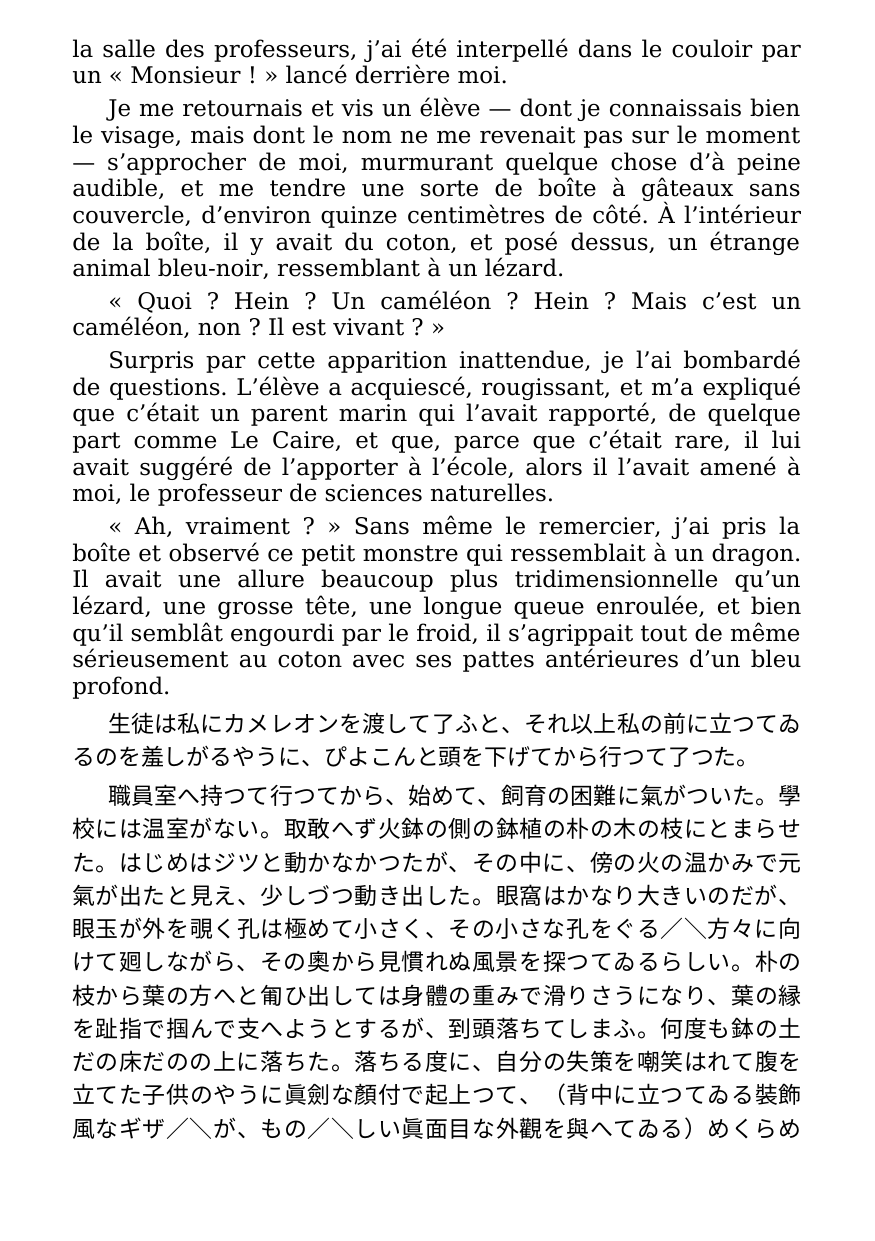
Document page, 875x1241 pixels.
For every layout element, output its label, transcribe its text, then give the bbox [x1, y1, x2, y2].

text Surpris par cette apparition inattendue, je l’ai bombardé de questions. L’élève a acquiescé, rougissant, et m’a expliqué que c’était un parent marin qui l’avait rapporté, de quelque part comme Le Caire, et que, parce que c’était rare, il lui avait suggéré de l’apporter à l’école, alors il l’avait amené à moi, le professeur de sciences naturelles. [72, 347, 802, 507]
text 職員室へ持つて行つてから、始めて、飼育の困難に氣がついた。學校には温室がない。取敢へず火鉢の側の鉢植の朴の木の枝にとまらせた。はじめはジツと動かなかつたが、その中に、傍の火の温かみで元氣が出たと見え、少しづつ動き出した。眼窩はかなり大きいのだが、眼玉が外を覗く孔は極めて小さく、その小さな孔をぐる／＼方々に向けて𢌞しながら、その奧から見慣れぬ風景を探つてゐるらしい。朴の枝から葉の方へと匍ひ出しては身體の重みで滑りさうになり、葉の縁を趾指で掴んで支へようとするが、到頭落ちてしまふ。何度も鉢の土だの床だのの上に落ちた。落ちる度に、自分の失策を嘲笑はれて腹を立てた子供のやうに眞劍な顏付で起上つて、（背中に立つてゐる裝飾風なギザ／＼が、もの／＼しい眞面目な外觀を與へてゐる）めくらめ [72, 778, 802, 1144]
text « Ah, vraiment ? » Sans même le remercier, j’ai pris la boîte et observé ce petit monstre qui ressemblait à un dragon. Il avait une allure beaucoup plus tridimensionnelle qu’un lézard, une grosse tête, une longue queue enroulée, et bien qu’il semblât engourdi par le froid, il s’agrippait tout de même sérieusement au coton avec ses pattes antérieures d’un bleu profond. [72, 513, 802, 700]
text 生徒は私にカメレオンを渡して了ふと、それ以上私の前に立つてゐるのを羞しがるやうに、ぴよこんと頭を下げてから行つて了つた。 [72, 706, 802, 772]
text la salle des professeurs, j’ai été interpellé dans le couloir par un « Monsieur ! » lancé derrière moi. [72, 36, 802, 89]
text Je me retournais et vis un élève — dont je connaissais bien le visage, mais dont le nom ne me revenait pas sur le moment — s’approcher de moi, murmurant quelque chose d’à peine audible, et me tendre une sorte de boîte à gâteaux sans couvercle, d’environ quinze centimètres de côté. À l’intérieur de la boîte, il y avait du coton, et posé dessus, un étrange animal bleu-noir, ressemblant à un lézard. [72, 95, 802, 282]
text « Quoi ? Hein ? Un caméléon ? Hein ? Mais c’est un caméléon, non ? Il est vivant ? » [72, 288, 802, 341]
